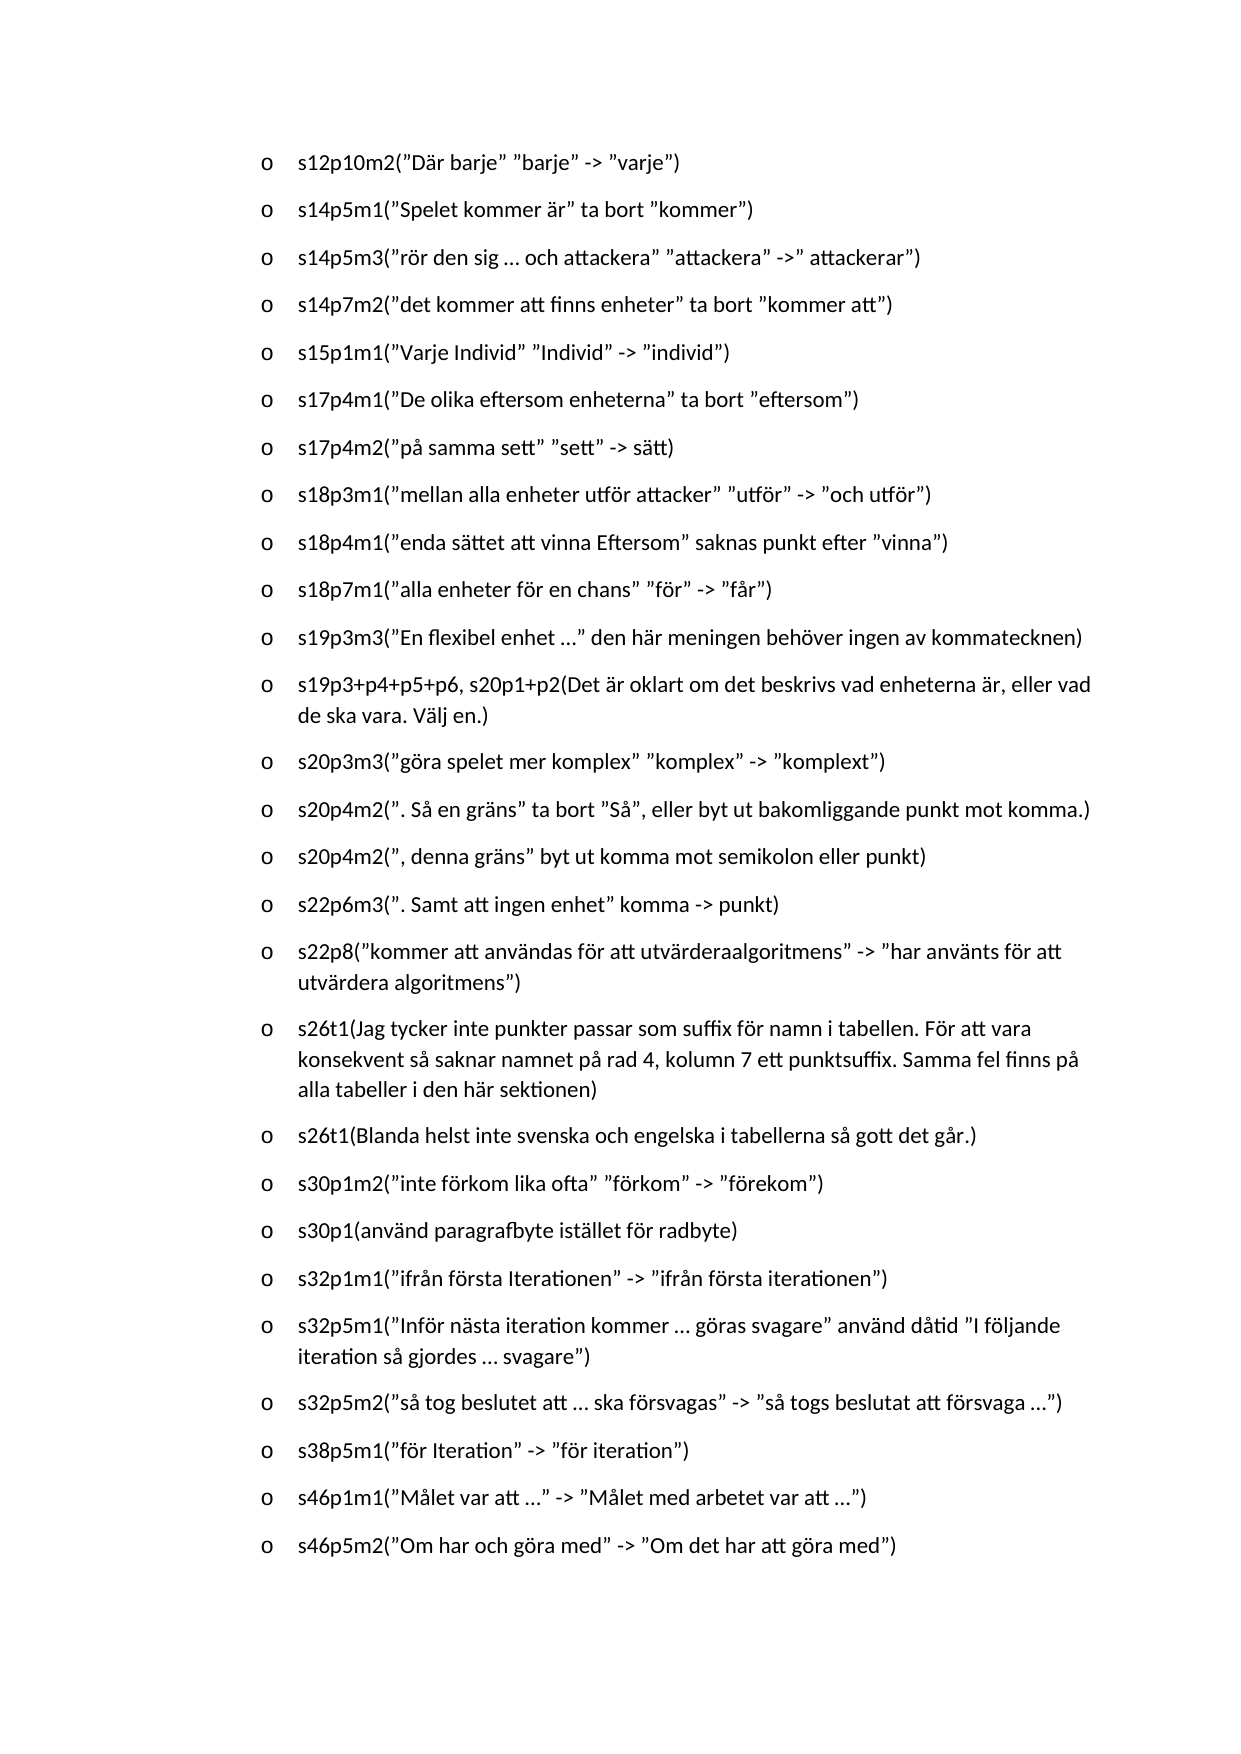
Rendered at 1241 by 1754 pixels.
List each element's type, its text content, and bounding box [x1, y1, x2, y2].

list s32p5m2(”så tog beslutet att … ska försvagas” -> ”så togs beslutat att försvaga …”) [260, 1388, 1093, 1418]
list s20p4m2(”, denna gräns” byt ut komma mot semikolon eller punkt) [260, 842, 1093, 871]
list s19p3+p4+p5+p6, s20p1+p2(Det är oklart om det beskrivs vad enheterna är, eller vad de ska vara. Välj en.) [260, 670, 1093, 729]
list s18p4m1(”enda sättet att vinna Eftersom” saknas punkt efter ”vinna”) [260, 528, 1093, 557]
list s46p5m2(”Om har och göra med” -> ”Om det har att göra med”) [260, 1531, 1093, 1560]
list s30p1(använd paragrafbyte istället för radbyte) [260, 1216, 1093, 1246]
list s20p4m2(”. Så en gräns” ta bort ”Så”, eller byt ut bakomliggande punkt mot komma.) [260, 795, 1093, 824]
list s14p7m2(”det kommer att finns enheter” ta bort ”kommer att”) [260, 290, 1093, 319]
list s32p5m1(”Inför nästa iteration kommer … göras svagare” använd dåtid ”I följande iteration så gjordes … svagare”) [260, 1311, 1093, 1370]
list s38p5m1(”för Iteration” -> ”för iteration”) [260, 1436, 1093, 1465]
list s26t1(Blanda helst inte svenska och engelska i tabellerna så gott det går.) [260, 1121, 1093, 1151]
list s18p7m1(”alla enheter för en chans” ”för” -> ”får”) [260, 575, 1093, 604]
list s22p6m3(”. Samt att ingen enhet” komma -> punkt) [260, 890, 1093, 919]
list s22p8(”kommer att användas för att utvärderaalgoritmens” -> ”har använts för att utvärdera algoritmens”) [260, 937, 1093, 996]
list s14p5m3(”rör den sig … och attackera” ”attackera” ->” attackerar”) [260, 243, 1093, 272]
list s14p5m1(”Spelet kommer är” ta bort ”kommer”) [260, 195, 1093, 224]
list s46p1m1(”Målet var att …” -> ”Målet med arbetet var att …”) [260, 1483, 1093, 1513]
list s17p4m2(”på samma sett” ”sett” -> sätt) [260, 433, 1093, 462]
list s20p3m3(”göra spelet mer komplex” ”komplex” -> ”komplext”) [260, 747, 1093, 776]
list s32p1m1(”ifrån första Iterationen” -> ”ifrån första iterationen”) [260, 1264, 1093, 1293]
list s17p4m1(”De olika eftersom enheterna” ta bort ”eftersom”) [260, 385, 1093, 414]
list s18p3m1(”mellan alla enheter utför attacker” ”utför” -> ”och utför”) [260, 480, 1093, 509]
list s30p1m2(”inte förkom lika ofta” ”förkom” -> ”förekom”) [260, 1169, 1093, 1198]
list s26t1(Jag tycker inte punkter passar som suffix för namn i tabellen. För att vara konsekvent så saknar namnet på rad 4, kolumn 7 ett punktsuffix. Samma fel finns på alla tabeller i den här sektionen) [260, 1014, 1093, 1103]
list s12p10m2(”Där barje” ”barje” -> ”varje”) [260, 148, 1093, 177]
list s15p1m1(”Varje Individ” ”Individ” -> ”individ”) [260, 338, 1093, 367]
list s19p3m3(”En flexibel enhet …” den här meningen behöver ingen av kommatecknen) [260, 623, 1093, 652]
